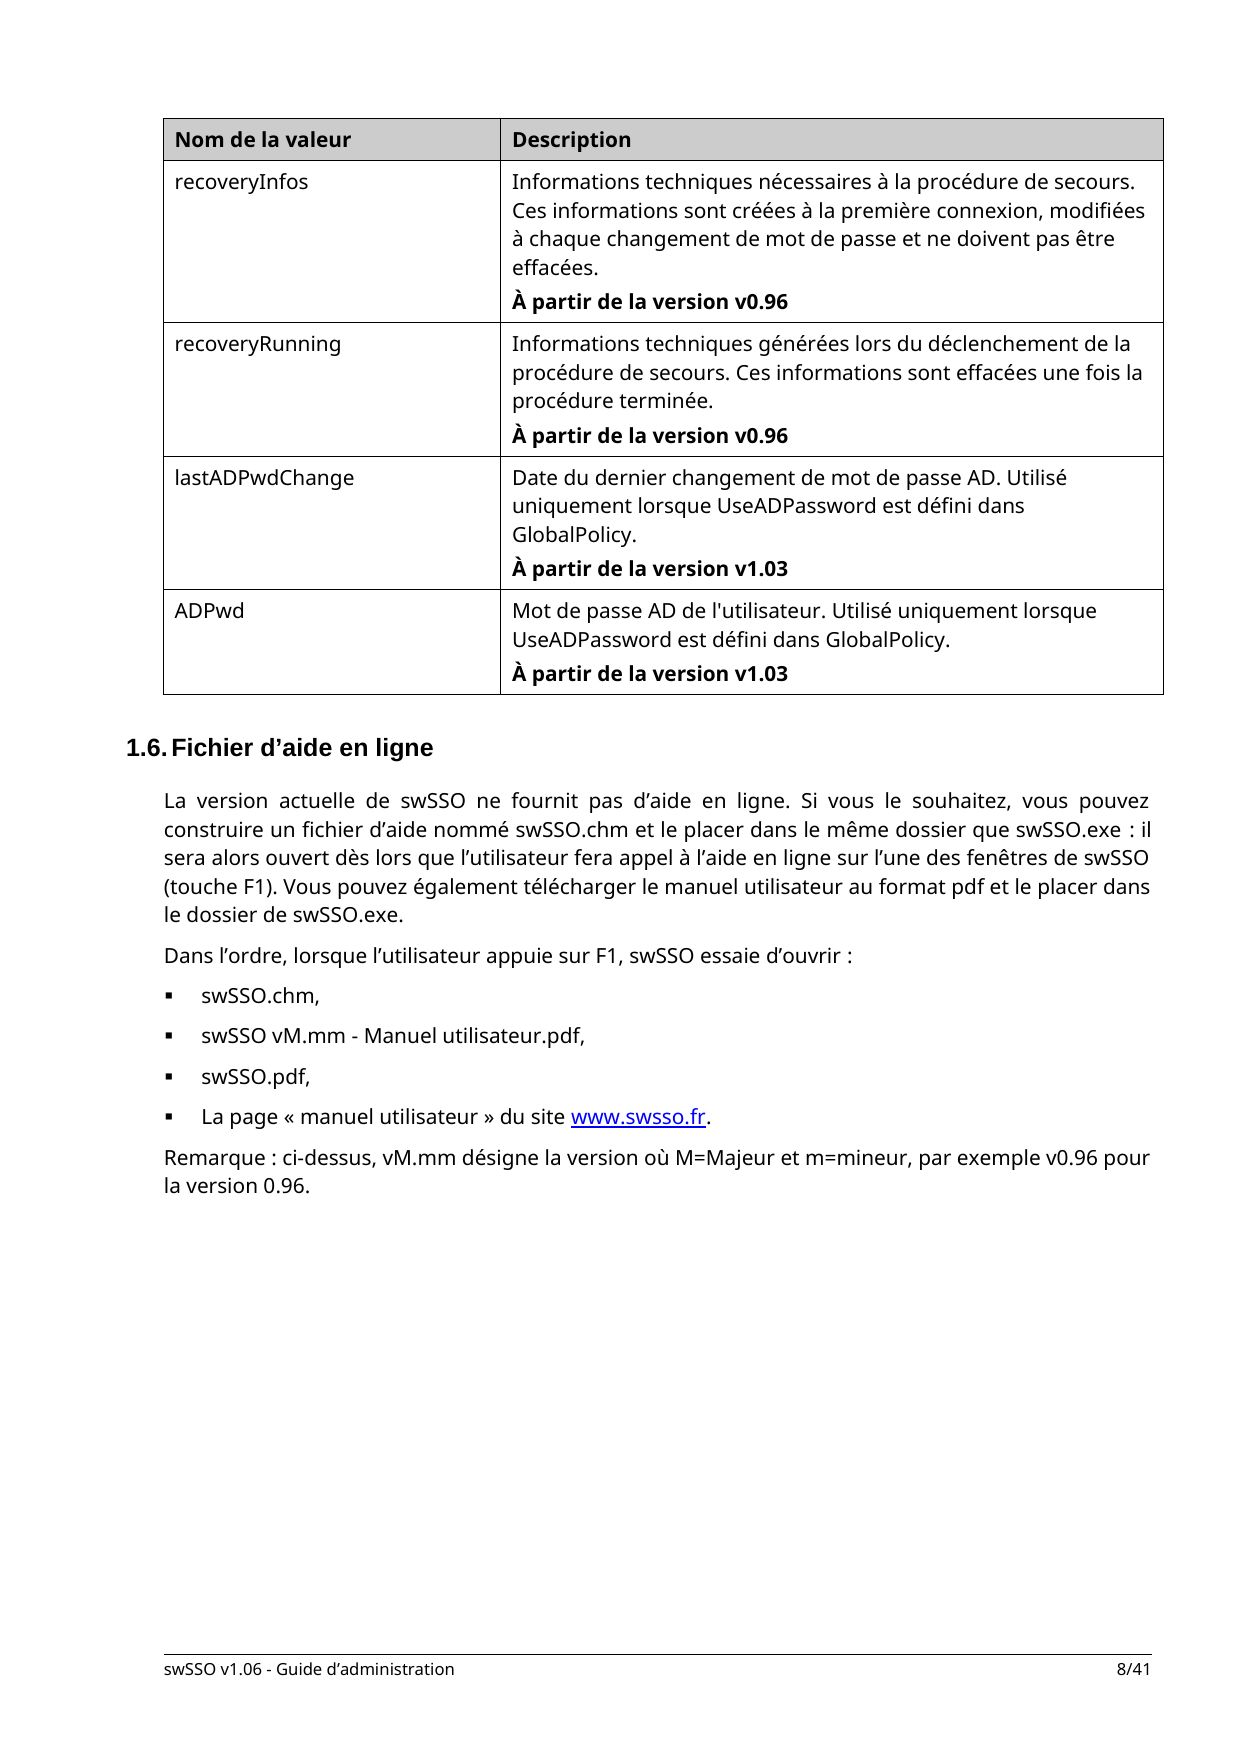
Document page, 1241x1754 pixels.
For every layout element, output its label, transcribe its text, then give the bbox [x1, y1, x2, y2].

list swSSO.pdf, [164, 1062, 1152, 1090]
text Remarque : ci-dessus, vM.mm désigne la version où M=Majeur et m=mineur, par exemple v0.96 pour la version 0.96. [164, 1143, 1152, 1200]
table_cell lastADPwdChange [164, 457, 500, 589]
text Dans l’ordre, lorsque l’utilisateur appuie sur F1, swSSO essaie d’ouvrir : [164, 941, 1152, 970]
list La page « manuel utilisateur » du site www.swsso.fr. [164, 1102, 1152, 1131]
list swSSO.chm, [164, 981, 1152, 1010]
table_cell recoveryRunning [164, 323, 500, 456]
table_cell Informations techniques générées lors du déclenchement de la procédure de secours. Ces informations sont effacées une fois la procédure terminée. À partir de la version v0.96 [501, 323, 1163, 456]
list swSSO vM.mm - Manuel utilisateur.pdf, [164, 1022, 1152, 1050]
table_header Description [501, 119, 1163, 160]
table_cell recoveryInfos [164, 161, 500, 322]
table_cell ADPwd [164, 590, 500, 694]
table_header Nom de la valeur [164, 119, 500, 160]
table_cell Informations techniques nécessaires à la procédure de secours. Ces informations sont créées à la première connexion, modifiées à chaque changement de mot de passe et ne doivent pas être effacées. À partir de la version v0.96 [501, 161, 1163, 322]
table_cell Date du dernier changement de mot de passe AD. Utilisé uniquement lorsque UseADPassword est défini dans GlobalPolicy. À partir de la version v1.03 [501, 457, 1163, 589]
table_cell Mot de passe AD de l'utilisateur. Utilisé uniquement lorsque UseADPassword est défini dans GlobalPolicy. À partir de la version v1.03 [501, 590, 1163, 694]
text La version actuelle de swSSO ne fournit pas d’aide en ligne. Si vous le souhaitez, vous pouvez construire un fichier d’aide nommé swSSO.chm et le placer dans le même dossier que swSSO.exe : il sera alors ouvert dès lors que l’utilisateur fera appel à l’aide en ligne sur l’une des fenêtres de swSSO (touche F1). Vous pouvez également télécharger le manuel utilisateur au format pdf et le placer dans le dossier de swSSO.exe. [164, 787, 1152, 929]
subtitle Fichier d’aide en ligne [126, 733, 1152, 762]
